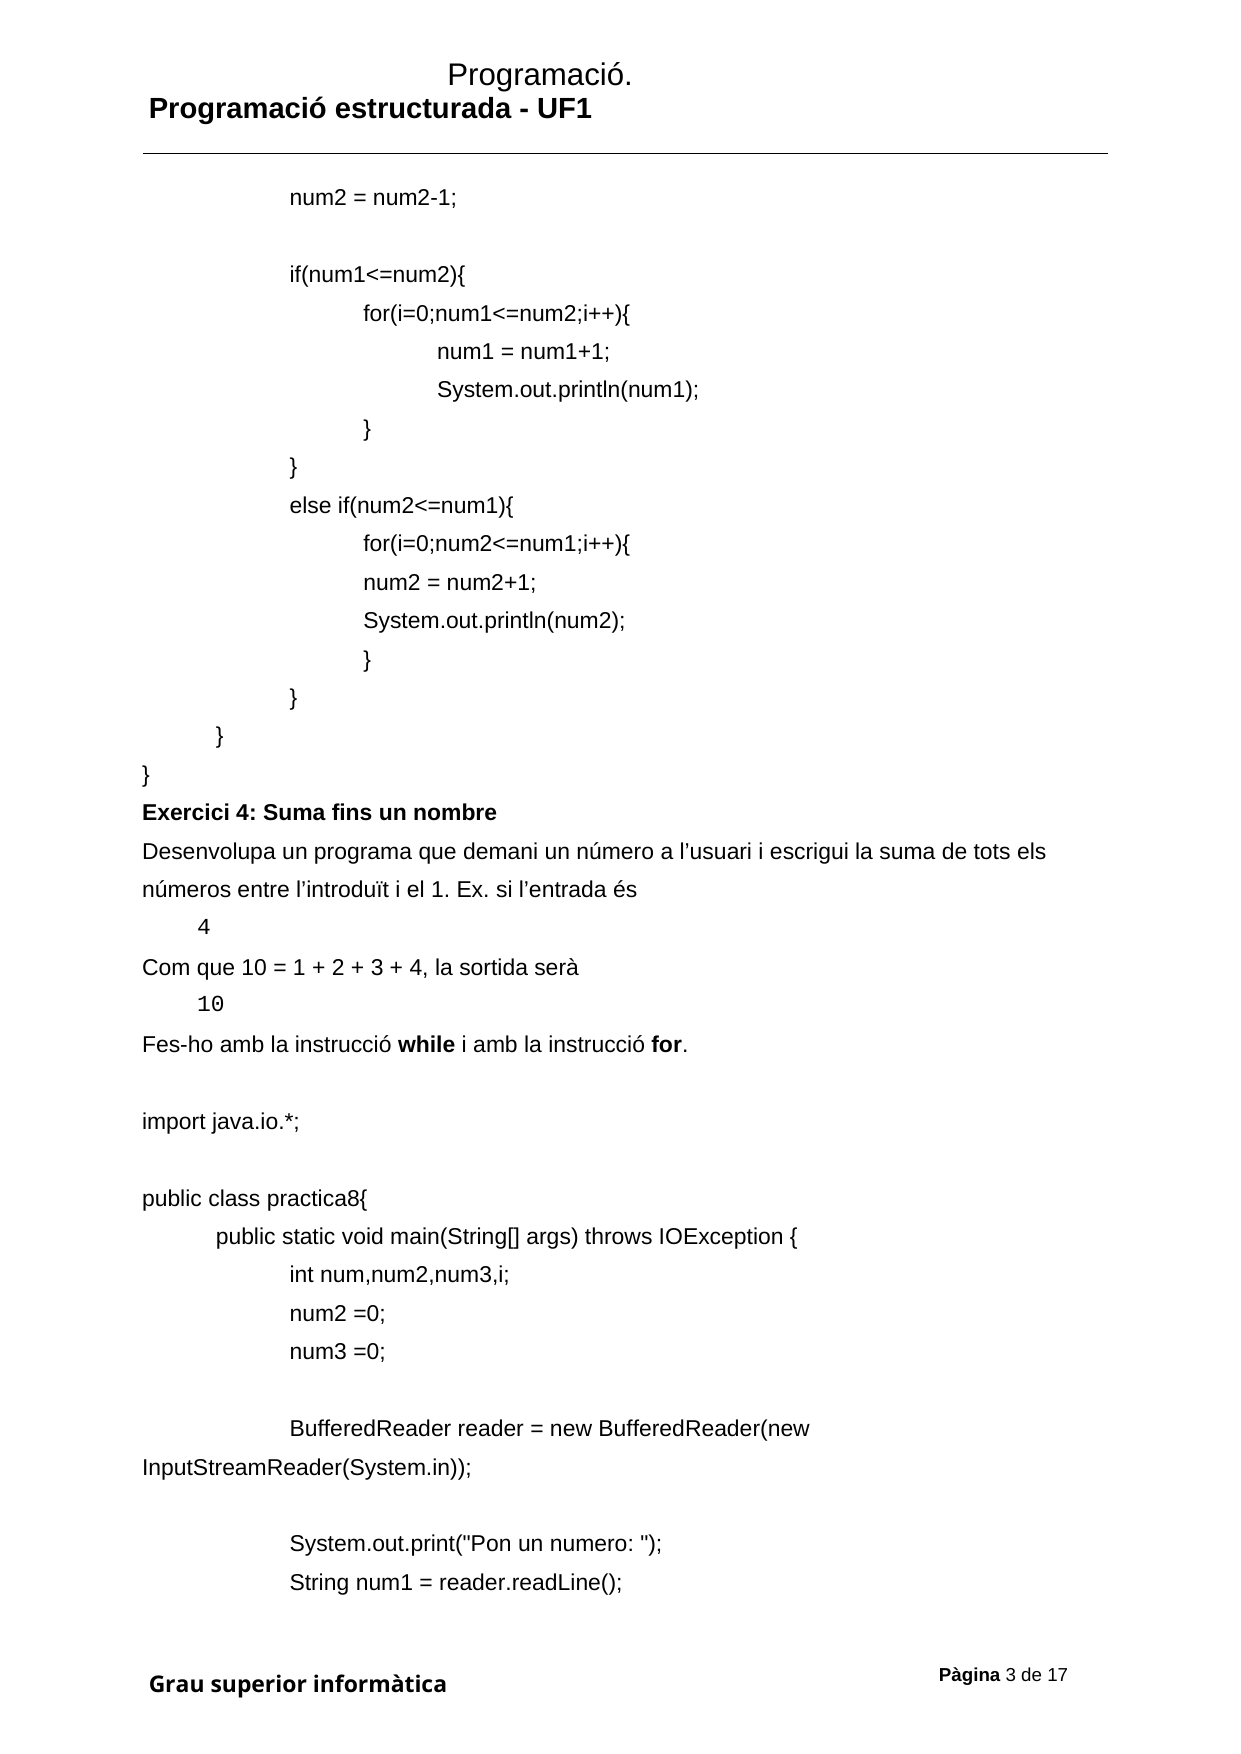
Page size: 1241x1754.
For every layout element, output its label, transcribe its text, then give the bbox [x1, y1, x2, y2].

text import java.io.*; [142, 1108, 1107, 1134]
text } [142, 454, 1107, 480]
text num2 = num2-1; [142, 185, 1107, 211]
text if(num1<=num2){ [142, 262, 1107, 287]
text num2 = num2+1; [142, 569, 1107, 595]
text Com que 10 = 1 + 2 + 3 + 4, la sortida serà [142, 954, 1107, 980]
text for(i=0;num2<=num1;i++){ [142, 531, 1107, 557]
text } [142, 685, 1107, 710]
text num2 =0; [142, 1301, 1107, 1326]
text BufferedReader reader = new BufferedReader(new InputStreamReader(System.in)); [142, 1416, 1107, 1480]
text } [142, 723, 1107, 749]
text Exercici 4: Suma fins un nombre [142, 800, 1107, 826]
text 4 [142, 915, 1107, 941]
text System.out.print("Pon un numero: "); [142, 1531, 1107, 1557]
text Desenvolupa un programa que demani un número a l’usuari i escrigui la suma de tots els números entre l’introduït i el 1. Ex. si l’entrada és [142, 838, 1107, 902]
text num3 =0; [142, 1339, 1107, 1364]
text for(i=0;num1<=num2;i++){ [142, 300, 1107, 326]
text } [142, 762, 1107, 787]
text Fes-ho amb la instrucció while i amb la instrucció for. [142, 1031, 1107, 1057]
text public static void main(String[] args) throws IOException { [142, 1224, 1107, 1249]
text } [142, 646, 1107, 672]
text public class practica8{ [142, 1185, 1107, 1211]
text } [142, 416, 1107, 441]
text System.out.println(num1); [142, 377, 1107, 403]
text System.out.println(num2); [142, 608, 1107, 633]
text int num,num2,num3,i; [142, 1262, 1107, 1288]
text 10 [142, 993, 1107, 1018]
text else if(num2<=num1){ [142, 492, 1107, 518]
text String num1 = reader.readLine(); [142, 1569, 1107, 1595]
text num1 = num1+1; [142, 339, 1107, 364]
